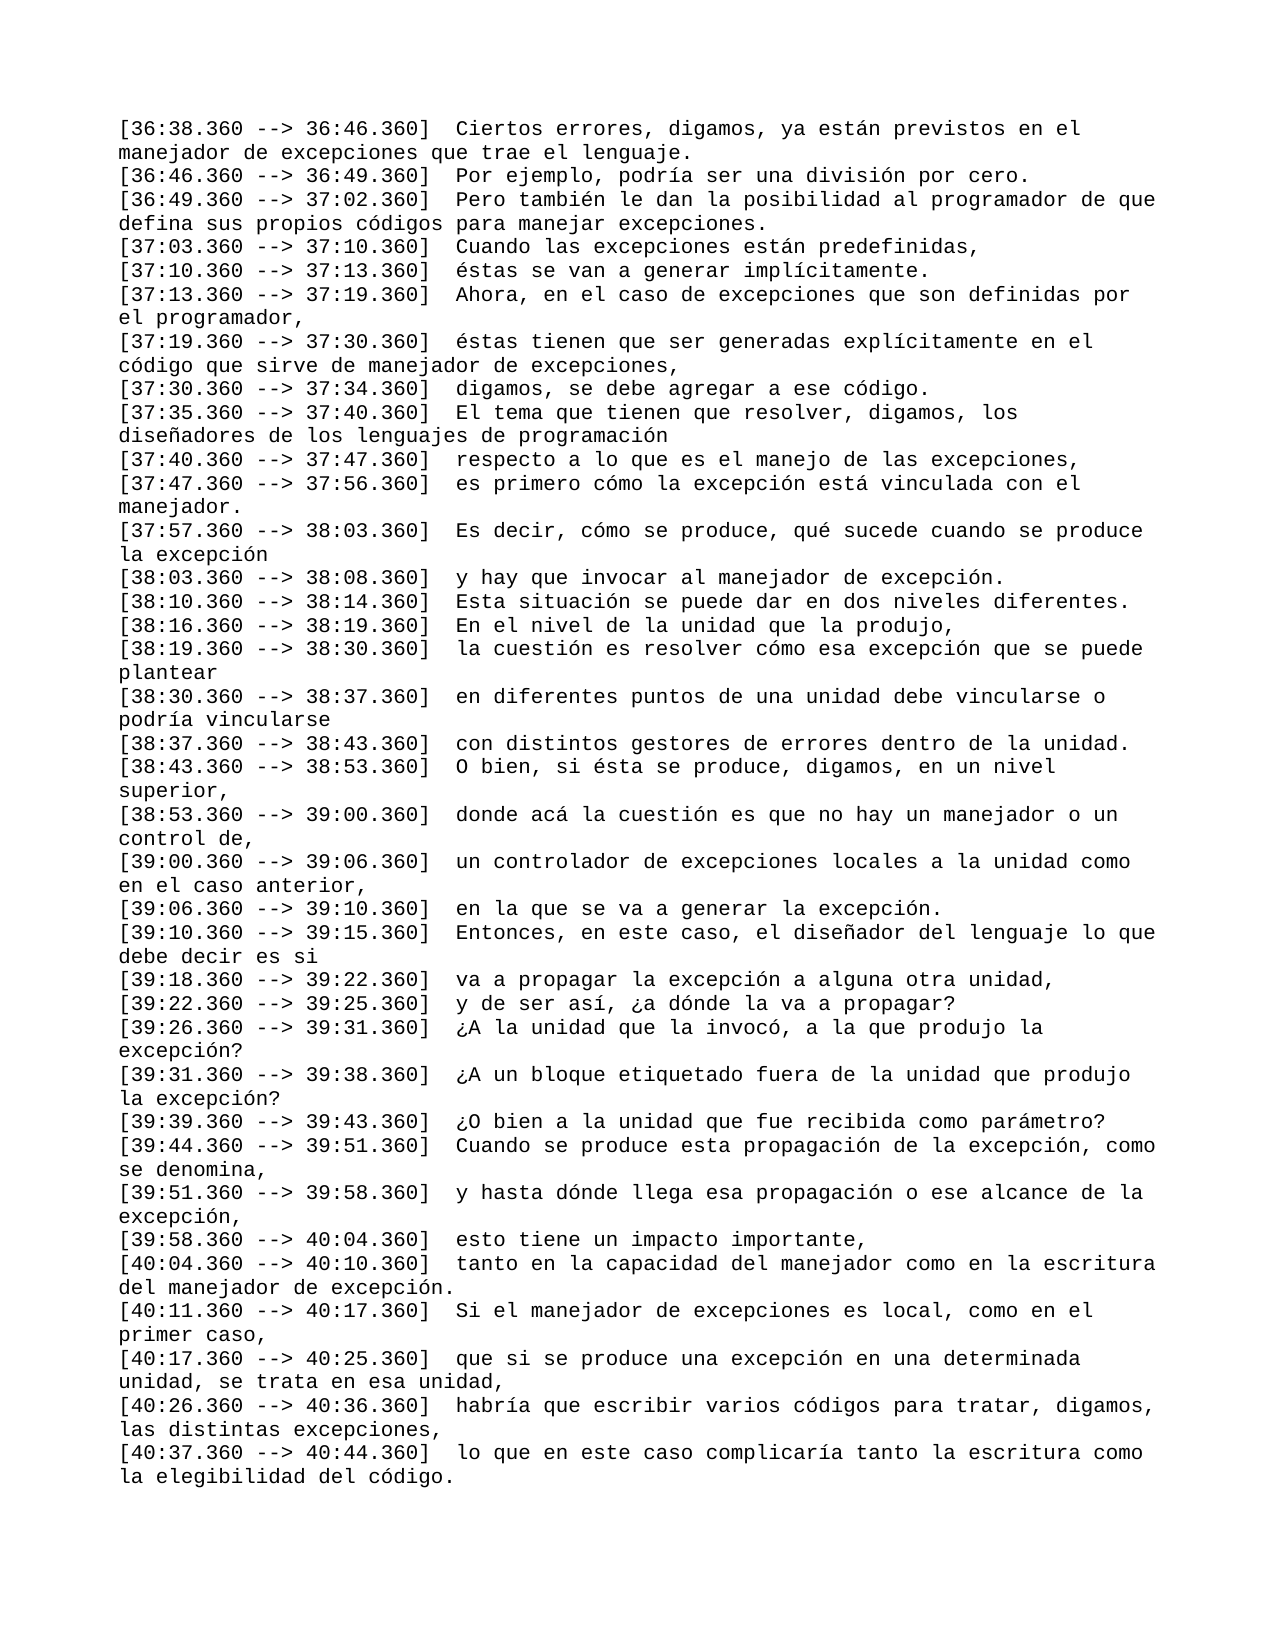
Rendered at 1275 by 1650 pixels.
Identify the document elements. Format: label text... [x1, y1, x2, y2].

text [38:43.360 --> 38:53.360] O bien, si ésta se produce, digamos, en un nivel superior, [118, 757, 1157, 804]
text [39:31.360 --> 39:38.360] ¿A un bloque etiquetado fuera de la unidad que produjo la excepción? [118, 1064, 1157, 1111]
text [38:30.360 --> 38:37.360] en diferentes puntos de una unidad debe vincularse o podría vincularse [118, 686, 1157, 733]
text [39:00.360 --> 39:06.360] un controlador de excepciones locales a la unidad como en el caso anterior, [118, 851, 1157, 898]
text [40:26.360 --> 40:36.360] habría que escribir varios códigos para tratar, digamos, las distintas excepciones, [118, 1395, 1157, 1442]
text [39:10.360 --> 39:15.360] Entonces, en este caso, el diseñador del lenguaje lo que debe decir es si [118, 922, 1157, 969]
text [38:16.360 --> 38:19.360] En el nivel de la unidad que la produjo, [118, 615, 1157, 638]
text [38:19.360 --> 38:30.360] la cuestión es resolver cómo esa excepción que se puede plantear [118, 638, 1157, 686]
text [38:37.360 --> 38:43.360] con distintos gestores de errores dentro de la unidad. [118, 733, 1157, 757]
text [37:03.360 --> 37:10.360] Cuando las excepciones están predefinidas, [118, 236, 1157, 260]
text [39:58.360 --> 40:04.360] esto tiene un impacto importante, [118, 1229, 1157, 1253]
text [40:17.360 --> 40:25.360] que si se produce una excepción en una determinada unidad, se trata en esa unidad, [118, 1348, 1157, 1395]
text [39:26.360 --> 39:31.360] ¿A la unidad que la invocó, a la que produjo la excepción? [118, 1017, 1157, 1064]
text [38:53.360 --> 39:00.360] donde acá la cuestión es que no hay un manejador o un control de, [118, 804, 1157, 851]
text [36:46.360 --> 36:49.360] Por ejemplo, podría ser una división por cero. [118, 165, 1157, 189]
text [40:11.360 --> 40:17.360] Si el manejador de excepciones es local, como en el primer caso, [118, 1300, 1157, 1348]
text [37:57.360 --> 38:03.360] Es decir, cómo se produce, qué sucede cuando se produce la excepción [118, 520, 1157, 567]
text [39:06.360 --> 39:10.360] en la que se va a generar la excepción. [118, 898, 1157, 922]
text [40:37.360 --> 40:44.360] lo que en este caso complicaría tanto la escritura como la elegibilidad del código. [118, 1442, 1157, 1489]
text [37:40.360 --> 37:47.360] respecto a lo que es el manejo de las excepciones, [118, 449, 1157, 473]
text [39:18.360 --> 39:22.360] va a propagar la excepción a alguna otra unidad, [118, 969, 1157, 993]
text [37:30.360 --> 37:34.360] digamos, se debe agregar a ese código. [118, 378, 1157, 402]
text [39:22.360 --> 39:25.360] y de ser así, ¿a dónde la va a propagar? [118, 993, 1157, 1017]
text [37:13.360 --> 37:19.360] Ahora, en el caso de excepciones que son definidas por el programador, [118, 284, 1157, 331]
text [38:10.360 --> 38:14.360] Esta situación se puede dar en dos niveles diferentes. [118, 591, 1157, 615]
text [40:04.360 --> 40:10.360] tanto en la capacidad del manejador como en la escritura del manejador de excepción. [118, 1253, 1157, 1300]
text [37:35.360 --> 37:40.360] El tema que tienen que resolver, digamos, los diseñadores de los lenguajes de programación [118, 402, 1157, 449]
text [39:51.360 --> 39:58.360] y hasta dónde llega esa propagación o ese alcance de la excepción, [118, 1182, 1157, 1229]
text [39:39.360 --> 39:43.360] ¿O bien a la unidad que fue recibida como parámetro? [118, 1111, 1157, 1135]
text [38:03.360 --> 38:08.360] y hay que invocar al manejador de excepción. [118, 567, 1157, 591]
text [39:44.360 --> 39:51.360] Cuando se produce esta propagación de la excepción, como se denomina, [118, 1135, 1157, 1182]
text [37:10.360 --> 37:13.360] éstas se van a generar implícitamente. [118, 260, 1157, 284]
text [37:19.360 --> 37:30.360] éstas tienen que ser generadas explícitamente en el código que sirve de manejador de excepciones, [118, 331, 1157, 378]
text [36:38.360 --> 36:46.360] Ciertos errores, digamos, ya están previstos en el manejador de excepciones que trae el lenguaje. [118, 118, 1157, 165]
text [37:47.360 --> 37:56.360] es primero cómo la excepción está vinculada con el manejador. [118, 473, 1157, 520]
text [36:49.360 --> 37:02.360] Pero también le dan la posibilidad al programador de que defina sus propios códigos para manejar excepciones. [118, 189, 1157, 236]
